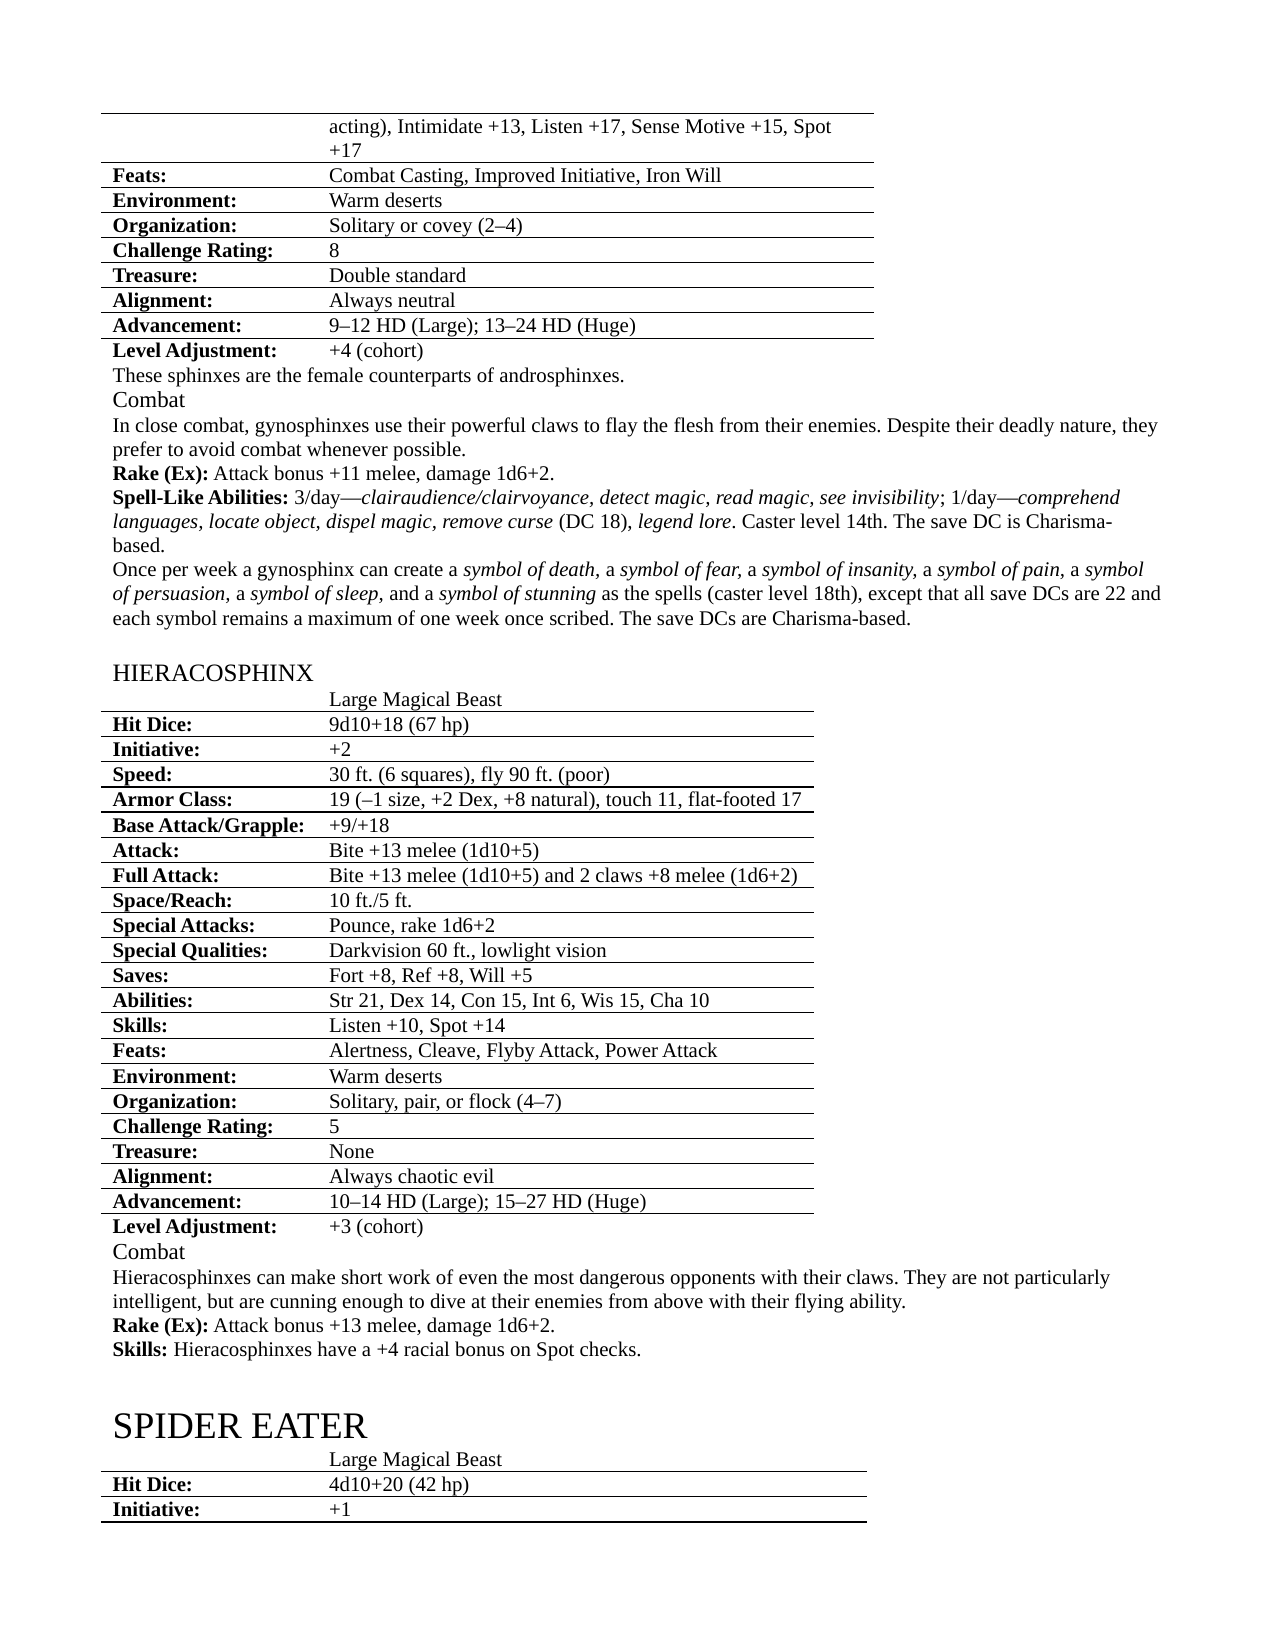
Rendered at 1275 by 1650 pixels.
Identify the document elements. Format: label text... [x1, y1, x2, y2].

text Skills: Hieracosphinxes have a +4 racial bonus on Spot checks. [112, 1337, 1162, 1361]
table_cell Treasure: [101, 1139, 318, 1163]
table_header Large Magical Beast [318, 1447, 867, 1471]
table_cell +4 (cohort) [318, 339, 873, 362]
table_cell 8 [318, 238, 873, 262]
table_cell +2 [318, 737, 814, 761]
table_cell Initiative: [101, 1497, 318, 1521]
table_cell 9–12 HD (Large); 13–24 HD (Huge) [318, 313, 873, 337]
table_cell Listen +10, Spot +14 [318, 1013, 814, 1037]
table_cell Space/Reach: [101, 888, 318, 912]
table_cell Attack: [101, 838, 318, 862]
table_cell 19 (–1 size, +2 Dex, +8 natural), touch 11, flat-footed 17 [318, 788, 814, 811]
table_cell Feats: [101, 1039, 318, 1062]
text Rake (Ex): Attack bonus +11 melee, damage 1d6+2. [112, 461, 1162, 485]
text Hieracosphinxes can make short work of even the most dangerous opponents with their claws. They are not particularly intelligent, but are cunning enough to dive at their enemies from above with their flying ability. [112, 1264, 1162, 1313]
table_cell Special Qualities: [101, 938, 318, 962]
table_cell Saves: [101, 963, 318, 987]
table_cell Alertness, Cleave, Flyby Attack, Power Attack [318, 1039, 814, 1062]
table_cell Alignment: [101, 288, 318, 312]
text Combat [112, 387, 1162, 413]
table_header Large Magical Beast [318, 687, 814, 711]
table_cell Abilities: [101, 988, 318, 1012]
table_cell 10–14 HD (Large); 15–27 HD (Huge) [318, 1189, 814, 1213]
table_cell Initiative: [101, 737, 318, 761]
table_cell Level Adjustment: [101, 339, 318, 362]
text Once per week a gynosphinx can create a symbol of death, a symbol of fear, a symbol of insanity, a symbol of pain, a symbol of persuasion, a symbol of sleep, and a symbol of stunning as the spells (caster level 18th), except that all save DCs are 22 and each symbol remains a maximum of one week once scribed. The save DCs are Charisma-based. [112, 557, 1162, 629]
table_cell Armor Class: [101, 788, 318, 811]
table_cell Warm deserts [318, 188, 873, 212]
table_cell Advancement: [101, 1189, 318, 1213]
table_cell Fort +8, Ref +8, Will +5 [318, 963, 814, 987]
table_cell 5 [318, 1114, 814, 1138]
table_cell Challenge Rating: [101, 238, 318, 262]
table_cell Hit Dice: [101, 1472, 318, 1496]
table_cell Skills: [101, 1013, 318, 1037]
table_cell Challenge Rating: [101, 1114, 318, 1138]
text SPIDER EATER [112, 1404, 1162, 1447]
table_cell Full Attack: [101, 863, 318, 887]
table_cell Bite +13 melee (1d10+5) [318, 838, 814, 862]
table_cell Solitary or covey (2–4) [318, 213, 873, 237]
table_cell +3 (cohort) [318, 1214, 814, 1238]
text In close combat, gynosphinxes use their powerful claws to flay the flesh from their enemies. Despite their deadly nature, they prefer to avoid combat whenever possible. [112, 413, 1162, 461]
table_cell Environment: [101, 1064, 318, 1088]
table_cell Always chaotic evil [318, 1164, 814, 1188]
table_cell 30 ft. (6 squares), fly 90 ft. (poor) [318, 762, 814, 786]
table_cell Organization: [101, 1089, 318, 1113]
table_cell Base Attack/Grapple: [101, 813, 318, 837]
table_cell +1 [318, 1497, 867, 1521]
table_cell acting), Intimidate +13, Listen +17, Sense Motive +15, Spot +17 [318, 114, 873, 162]
table_header [101, 1447, 318, 1471]
table_cell Level Adjustment: [101, 1214, 318, 1238]
table_cell +9/+18 [318, 813, 814, 837]
table_cell Alignment: [101, 1164, 318, 1188]
table_header [101, 687, 318, 711]
table_cell Feats: [101, 163, 318, 187]
table_cell Organization: [101, 213, 318, 237]
table_cell 10 ft./5 ft. [318, 888, 814, 912]
table_cell None [318, 1139, 814, 1163]
table_cell 4d10+20 (42 hp) [318, 1472, 867, 1496]
table_cell Double standard [318, 263, 873, 287]
table_cell [101, 114, 318, 162]
table_cell Environment: [101, 188, 318, 212]
table_cell Darkvision 60 ft., lowlight vision [318, 938, 814, 962]
table_cell Combat Casting, Improved Initiative, Iron Will [318, 163, 873, 187]
table_cell Treasure: [101, 263, 318, 287]
table_cell Advancement: [101, 313, 318, 337]
table_cell Str 21, Dex 14, Con 15, Int 6, Wis 15, Cha 10 [318, 988, 814, 1012]
table_cell Bite +13 melee (1d10+5) and 2 claws +8 melee (1d6+2) [318, 863, 814, 887]
table_cell Hit Dice: [101, 712, 318, 736]
table_cell Speed: [101, 762, 318, 786]
table_cell Pounce, rake 1d6+2 [318, 913, 814, 937]
table_cell Warm deserts [318, 1064, 814, 1088]
table_cell Special Attacks: [101, 913, 318, 937]
table_cell Solitary, pair, or flock (4–7) [318, 1089, 814, 1113]
text Combat [112, 1238, 1162, 1264]
table_cell Always neutral [318, 288, 873, 312]
table_cell 9d10+18 (67 hp) [318, 712, 814, 736]
text Rake (Ex): Attack bonus +13 melee, damage 1d6+2. [112, 1313, 1162, 1337]
text Spell-Like Abilities: 3/day—clairaudience/clairvoyance, detect magic, read magic, see invisibility; 1/day—comprehend languages, locate object, dispel magic, remove curse (DC 18), legend lore. Caster level 14th. The save DC is Charisma-based. [112, 485, 1162, 557]
text These sphinxes are the female counterparts of androsphinxes. [112, 362, 1162, 387]
text HIERACOSPHINX [112, 658, 1162, 687]
